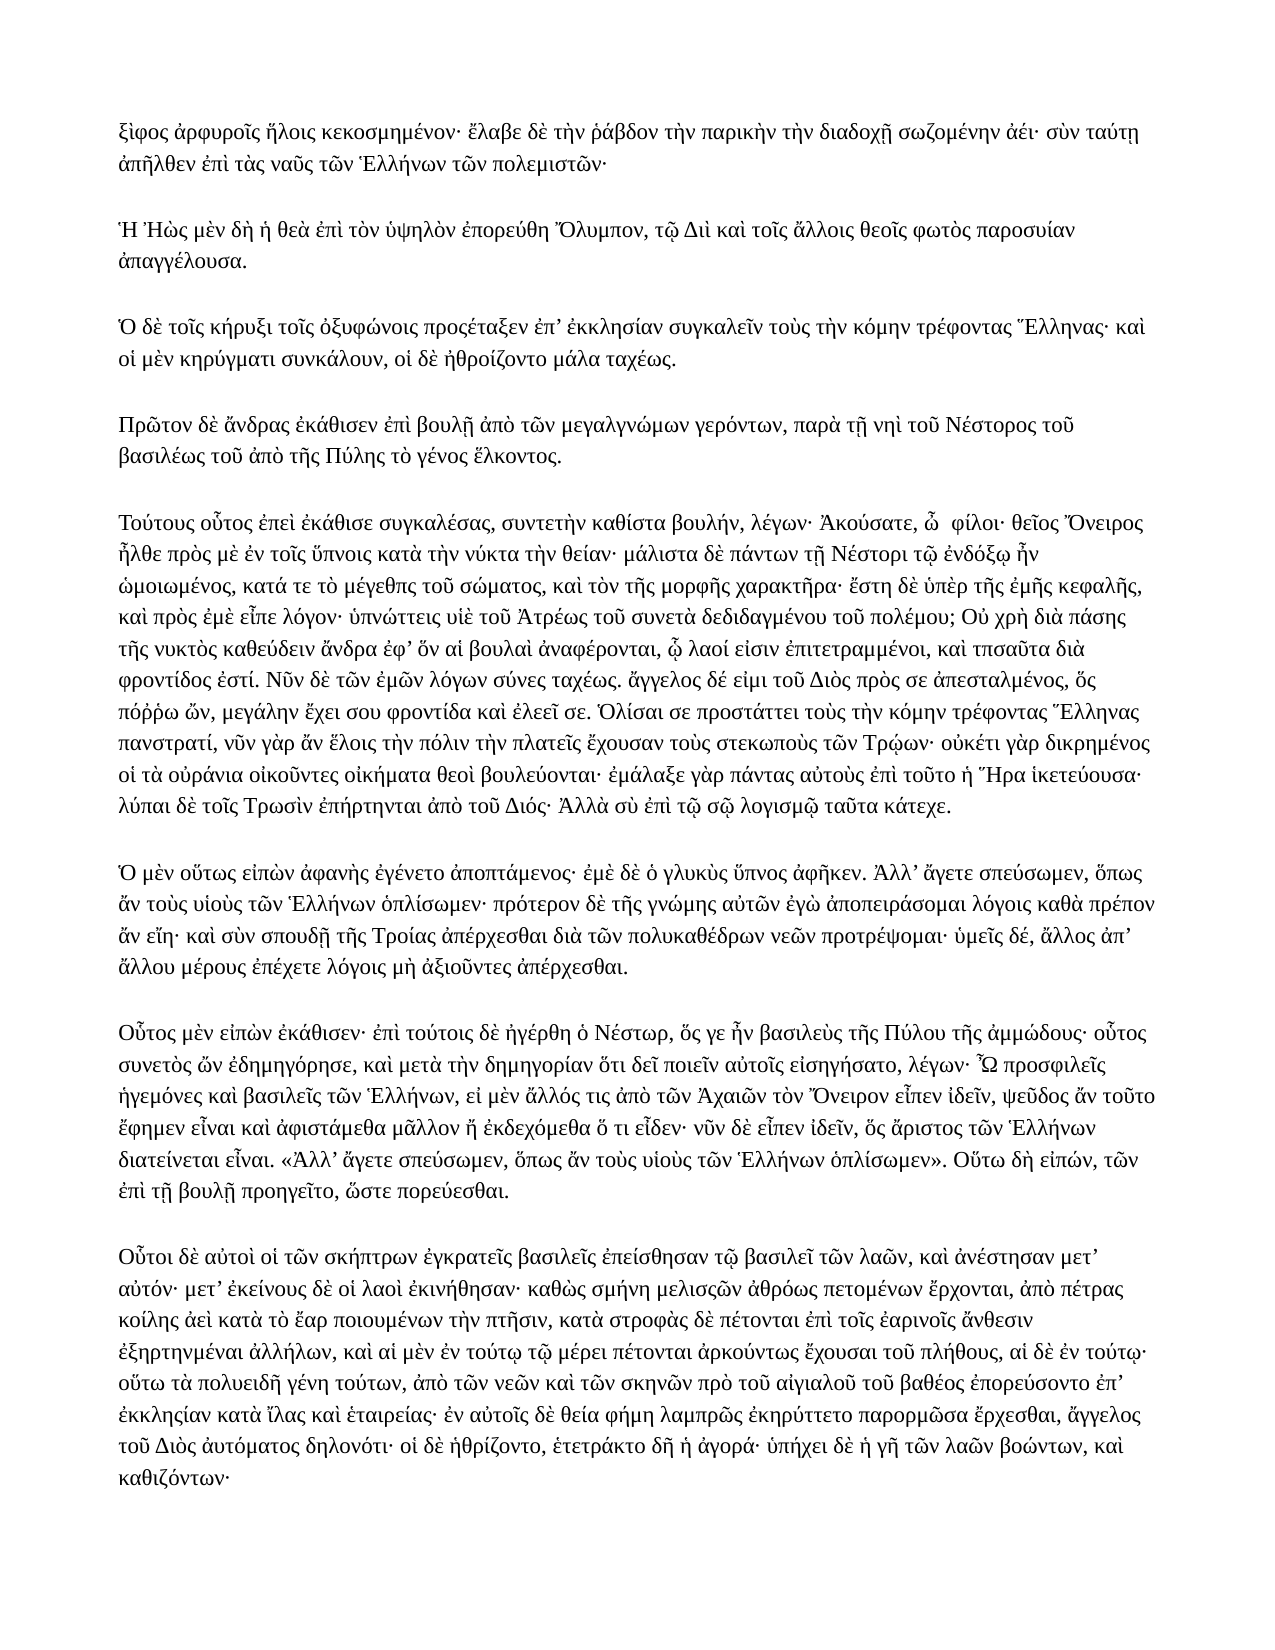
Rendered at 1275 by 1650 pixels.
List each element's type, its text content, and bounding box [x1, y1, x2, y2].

text Οὗτος μὲν εἰπὼν ἐκάθισεν· ἐπὶ τούτοις δὲ ἠγέρθη ὁ Νέστωρ, ὅς γε ἦν βασιλεὺς τῆς Πύλου τῆς ἀμμώδους· οὗτος συνετὸς ὤν ἐδημηγόρησε, καὶ μετὰ τὴν δημηγορίαν ὅτι δεῖ ποιεῖν αὐτοῖς εἰσηγήσατο, λέγων· Ὦ προσφιλεῖς ἡγεμόνες καὶ βασιλεῖς τῶν Ἑλλήνων, εἰ μὲν ἄλλός τις ἀπὸ τῶν Ἀχαιῶν τὸν Ὄνειρον εἶπεν ἰδεῖν, ψεῦδος ἄν τοῦτο ἔφημεν εἶναι καὶ ἀφιστάμεθα μᾶλλον ἤ ἐκδεχόμεθα ὅ τι εἶδεν· νῦν δὲ εἶπεν ἰδεῖν, ὅς ἄριστος τῶν Ἑλλήνων διατείνεται εἶναι. «Ἀλλ’ ἄγετε σπεύσωμεν, ὅπως ἄν τοὺς υἱοὺς τῶν Ἑλλήνων ὁπλίσωμεν». Οὕτω δὴ εἰπών, τῶν ἐπὶ τῇ βουλῇ προηγεῖτο, ὥστε πορεύεσθαι. [118, 1019, 1157, 1203]
text ξὶφος ἀρφυροῖς ἥλοις κεκοσμημένον· ἔλαβε δὲ τὴν ῥάβδον τὴν παρικὴν τὴν διαδοχῇ σωζομένην ἀέι· σὺν ταύτῃ ἀπῆλθεν ἐπὶ τὰς ναῦς τῶν Ἑλλήνων τῶν πολεμιστῶν· [118, 118, 1157, 176]
text Ὁ μὲν οὕτως εἰπὼν ἀφανὴς ἐγένετο ἀποπτάμενος· ἐμὲ δὲ ὁ γλυκὺς ὕπνος ἀφῆκεν. Ἀλλ’ ἄγετε σπεύσωμεν, ὅπως ἄν τοὺς υἱοὺς τῶν Ἑλλήνων ὁπλίσωμεν· πρότερον δὲ τῆς γνώμης αὐτῶν ἐγὼ ἀποπειράσομαι λόγοις καθὰ πρέπον ἄν εἴη· καὶ σὺν σπουδῇ τῆς Τροίας ἀπέρχεσθαι διὰ τῶν πολυκαθέδρων νεῶν προτρέψομαι· ὑμεῖς δέ, ἄλλος ἀπ’ ἄλλου μέρους ἐπέχετε λόγοις μὴ ἀξιοῦντες ἀπέρχεσθαι. [118, 859, 1157, 980]
text Τούτους οὗτος ἐπεὶ ἐκάθισε συγκαλέσας, συντετὴν καθίστα βουλήν, λέγων· Ἀκούσατε, ὦ φίλοι· θεῖος Ὄνειρος ἦλθε πρὸς μὲ ἐν τοῖς ὕπνοις κατὰ τὴν νύκτα τὴν θείαν· μάλιστα δὲ πάντων τῇ Νέστορι τῷ ἐνδόξῳ ἦν ὡμοιωμένος, κατά τε τὸ μέγεθπς τοῦ σώματος, καὶ τὸν τῆς μορφῆς χαρακτῆρα· ἔστη δὲ ὑπὲρ τῆς ἐμῆς κεφαλῆς, καὶ πρὸς ἐμὲ εἶπε λόγον· ὑπνώττεις υἱὲ τοῦ Ἀτρέως τοῦ συνετὰ δεδιδαγμένου τοῦ πολέμου; Οὐ χρὴ διὰ πάσης τῆς νυκτὸς καθεύδειν ἄνδρα ἐφ’ ὅν αἱ βουλαὶ ἀναφέρονται, ᾧ λαοί εἰσιν ἐπιτετραμμένοι, καὶ τπσαῦτα διὰ φροντίδος ἐστί. Νῦν δὲ τῶν ἐμῶν λόγων σύνες ταχέως. ἄγγελος δέ εἰμι τοῦ Διὸς πρὸς σε ἀπεσταλμένος, ὅς πόῤῥω ὤν, μεγάλην ἔχει σου φροντίδα καὶ ἐλεεῖ σε. Ὁλίσαι σε προστάττει τοὺς τὴν κόμην τρέφοντας Ἕλληνας πανστρατί, νῦν γὰρ ἄν ἕλοις τὴν πόλιν τὴν πλατεῖς ἔχουσαν τοὺς στεκωποὺς τῶν Τρῴων· οὐκέτι γὰρ δικρημένος οἱ τὰ οὐράνια οἰκοῦντες οἰκήματα θεοὶ βουλεύονται· ἐμάλαξε γὰρ πάντας αὐτοὺς ἐπὶ τοῦτο ἡ Ἥρα ἱκετεύουσα· λύπαι δὲ τοῖς Τρωσὶν ἐπήρτηνται ἀπὸ τοῦ Διός· Ἀλλὰ σὺ ἐπὶ τῷ σῷ λογισμῷ ταῦτα κάτεχε. [118, 508, 1157, 819]
text Ὁ δὲ τοῖς κήρυξι τοῖς ὀξυφώνοις προςέταξεν ἐπ’ ἐκκλησίαν συγκαλεῖν τοὺς τὴν κόμην τρέφοντας Ἕλληνας· καὶ οἱ μὲν κηρύγματι συνκάλουν, οἱ δὲ ἠθροίζοντο μάλα ταχέως. [118, 313, 1157, 371]
text Οὗτοι δὲ αὐτοὶ οἱ τῶν σκήπτρων ἐγκρατεῖς βασιλεῖς ἐπείσθησαν τῷ βασιλεῖ τῶν λαῶν, καὶ ἀνέστησαν μετ’ αὐτόν· μετ’ ἐκείνους δὲ οἱ λαοὶ ἐκινήθησαν· καθὼς σμήνη μελισςῶν ἀθρόως πετομένων ἔρχονται, ἀπὸ πέτρας κοίλης ἀεὶ κατὰ τὸ ἔαρ ποιουμένων τὴν πτῆσιν, κατὰ στροφὰς δὲ πέτονται ἐπὶ τοῖς ἐαρινοῖς ἄνθεσιν ἐξηρτηνμέναι ἀλλήλων, καὶ αἱ μὲν ἐν τούτῳ τῷ μέρει πέτονται ἀρκούντως ἔχουσαι τοῦ πλήθους, αἱ δὲ ἐν τούτῳ· οὕτω τὰ πολυειδῆ γένη τούτων, ἀπὸ τῶν νεῶν καὶ τῶν σκηνῶν πρὸ τοῦ αἰγιαλοῦ τοῦ βαθέος ἐπορεύσοντο ἐπ’ ἐκκληςίαν κατὰ ἴλας καὶ ἑταιρείας· ἐν αὐτοῖς δὲ θεία φήμη λαμπρῶς ἐκηρύττετο παρορμῶσα ἔρχεσθαι, ἄγγελος τοῦ Διὸς ἀυτόματος δηλονότι· οἱ δὲ ἡθρίζοντο, ἑτετράκτο δῆ ἡ ἀγορά· ὑπήχει δὲ ἡ γῆ τῶν λαῶν βοώντων, καὶ καθιζόντων· [118, 1243, 1157, 1491]
text Ἡ Ἠὼς μὲν δὴ ἡ θεὰ ἐπὶ τὸν ὑψηλὸν ἐπορεύθη Ὄλυμπον, τῷ Διὶ καὶ τοῖς ἄλλοις θεοῖς φωτὸς παροσυίαν ἀπαγγέλουσα. [118, 216, 1157, 274]
text Πρῶτον δὲ ἄνδρας ἐκάθισεν ἐπὶ βουλῇ ἀπὸ τῶν μεγαλγνώμων γερόντων, παρὰ τῇ νηὶ τοῦ Νέστορος τοῦ βασιλέως τοῦ ἀπὸ τῆς Πύλης τὸ γένος ἕλκοντος. [118, 411, 1157, 469]
